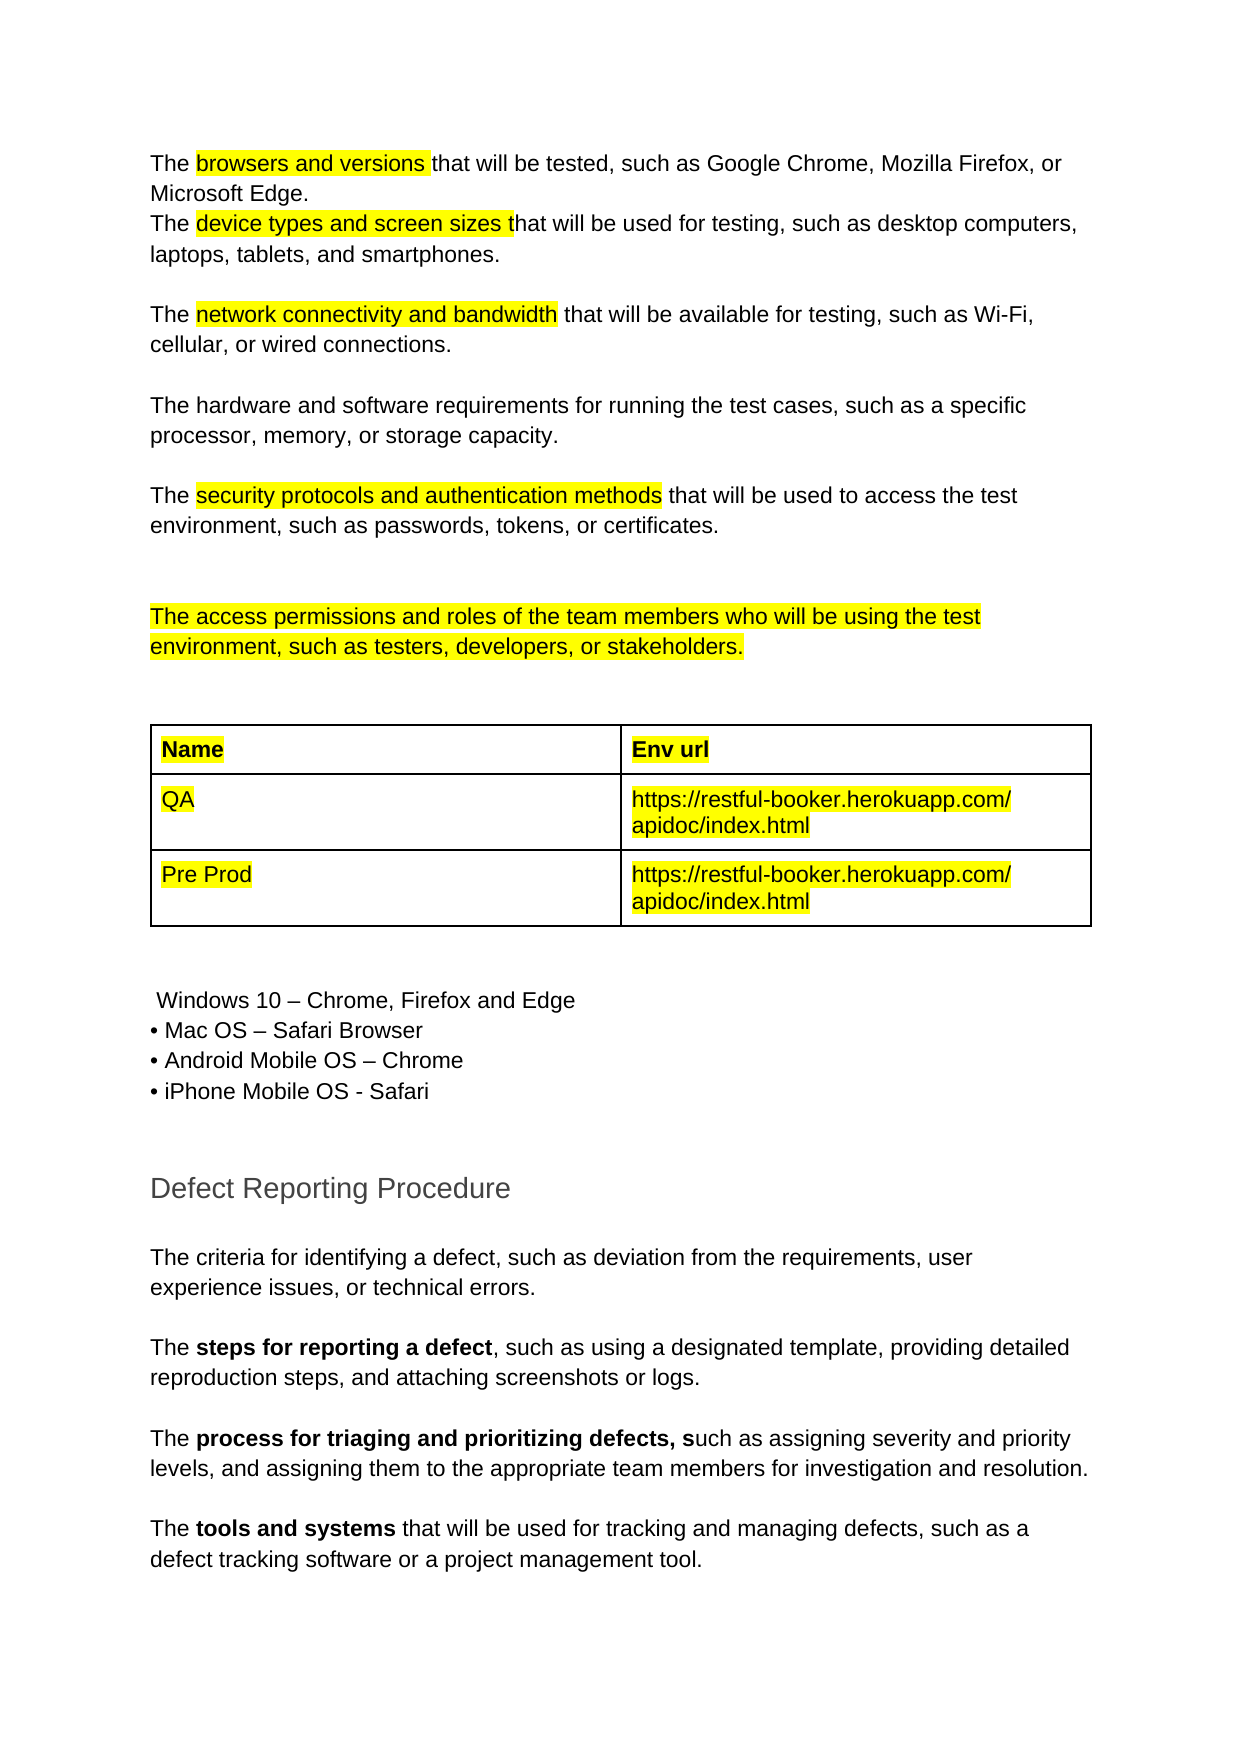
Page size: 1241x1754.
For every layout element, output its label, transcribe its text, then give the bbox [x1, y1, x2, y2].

text The tools and systems that will be used for tracking and managing defects, such as a defect tracking software or a project management tool. [150, 1515, 1090, 1572]
table_cell https://restful-booker.herokuapp.com/apidoc/index.html [622, 775, 1090, 849]
text Windows 10 – Chrome, Firefox and Edge [150, 987, 1090, 1013]
table_cell Pre Prod [152, 851, 620, 924]
table_cell https://restful-booker.herokuapp.com/apidoc/index.html [622, 851, 1090, 924]
subtitle Defect Reporting Procedure [150, 1171, 1090, 1205]
text The network connectivity and bandwidth that will be available for testing, such as Wi-Fi, cellular, or wired connections. [150, 301, 1090, 358]
text The security protocols and authentication methods that will be used to access the test environment, such as passwords, tokens, or certificates. [150, 482, 1090, 539]
text The criteria for identifying a defect, such as deviation from the requirements, user experience issues, or technical errors. [150, 1243, 1090, 1300]
text The access permissions and roles of the team members who will be using the test environment, such as testers, developers, or stakeholders. [150, 603, 1090, 660]
table_header Env url [622, 726, 1090, 773]
text The device types and screen sizes that will be used for testing, such as desktop computers, laptops, tablets, and smartphones. [150, 210, 1090, 267]
table_cell QA [152, 775, 620, 849]
text The steps for reporting a defect, such as using a designated template, providing detailed reproduction steps, and attaching screenshots or logs. [150, 1334, 1090, 1391]
text The process for triaging and prioritizing defects, such as assigning severity and priority levels, and assigning them to the appropriate team members for investigation and resolution. [150, 1425, 1090, 1481]
text • Mac OS – Safari Browser [150, 1017, 1090, 1043]
text • Android Mobile OS – Chrome [150, 1047, 1090, 1074]
text The hardware and software requirements for running the test cases, such as a specific processor, memory, or storage capacity. [150, 392, 1090, 448]
text • iPhone Mobile OS - Safari [150, 1078, 1090, 1104]
text The browsers and versions that will be tested, such as Google Chrome, Mozilla Firefox, or Microsoft Edge. [150, 150, 1090, 207]
table_header Name [152, 726, 620, 773]
